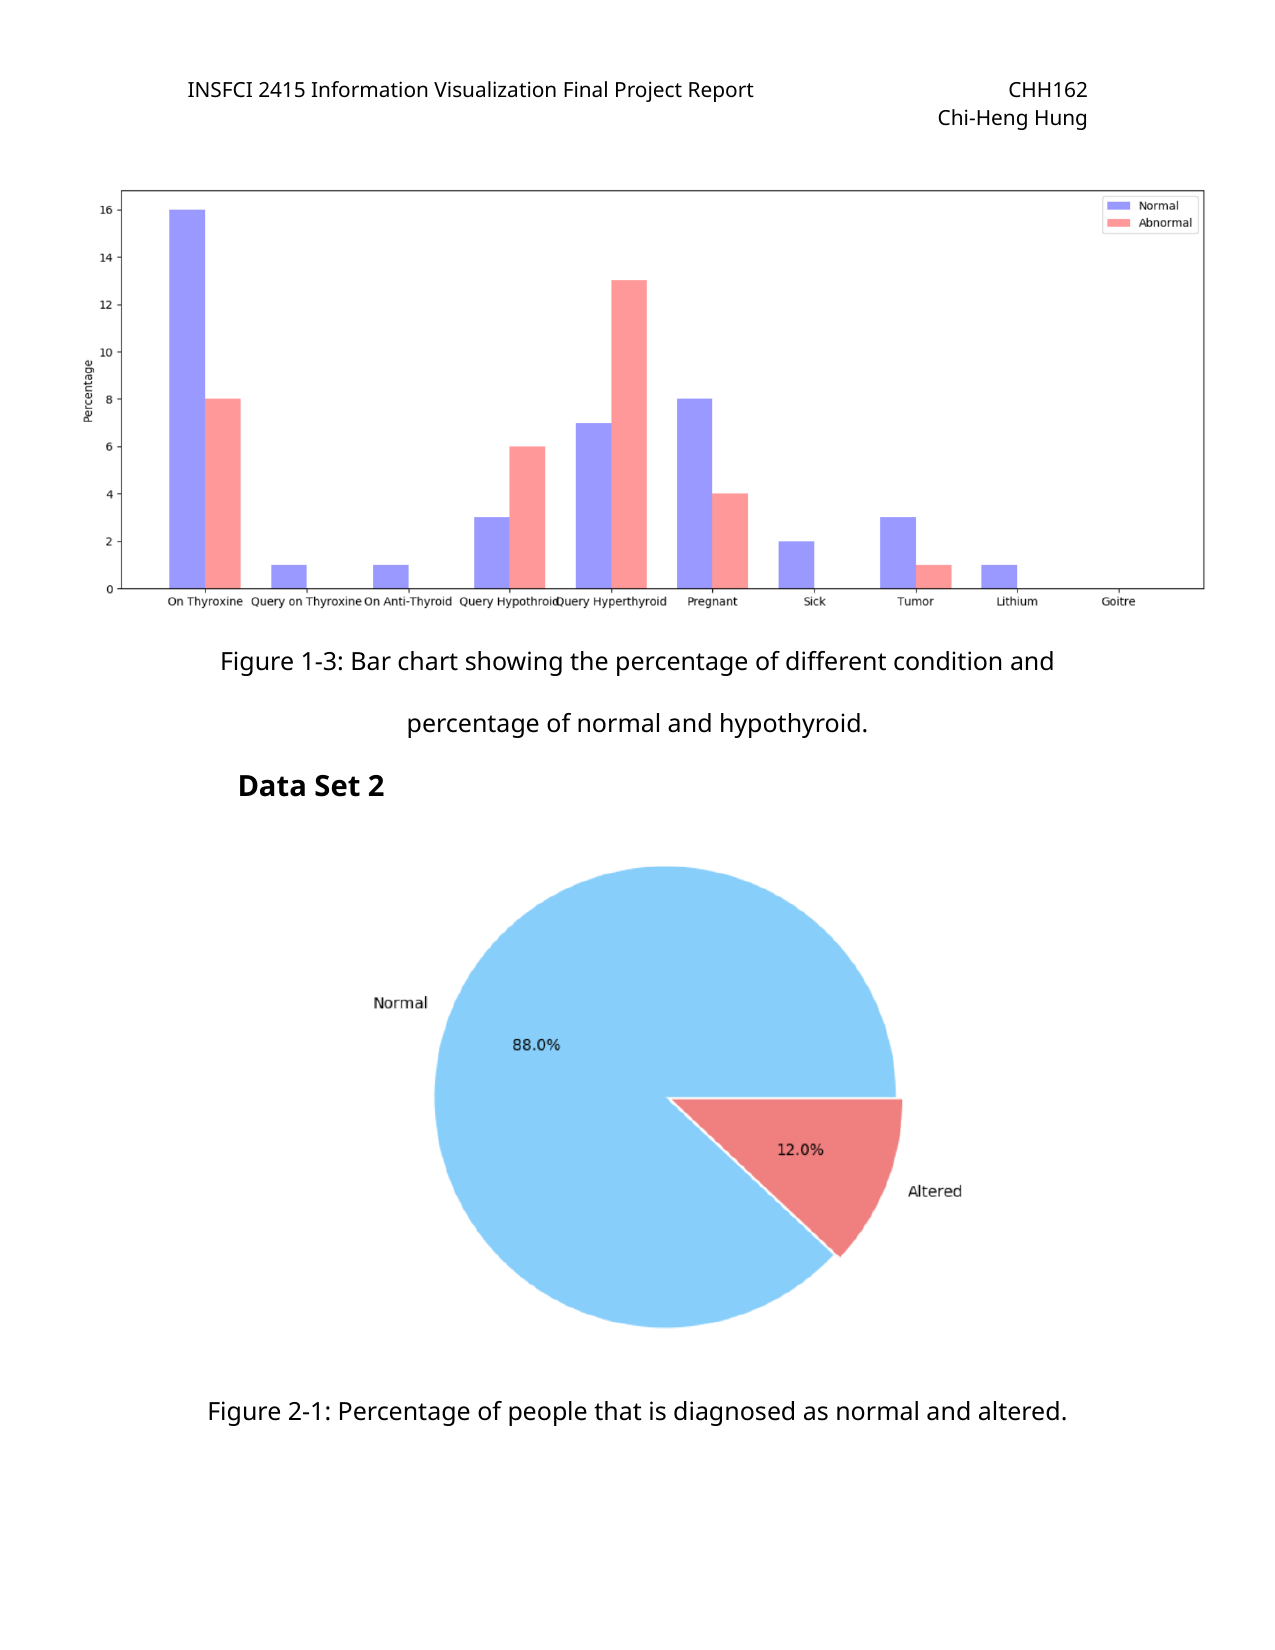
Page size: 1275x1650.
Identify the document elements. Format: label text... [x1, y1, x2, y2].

text Data Set 2 [237, 744, 1088, 806]
text Figure 2-1: Percentage of people that is diagnosed as normal and altered. [187, 1369, 1088, 1431]
text [187, 181, 1088, 185]
text Figure 1-3: Bar chart showing the percentage of different condition and percentage of normal and hypothyroid. [187, 610, 1088, 744]
